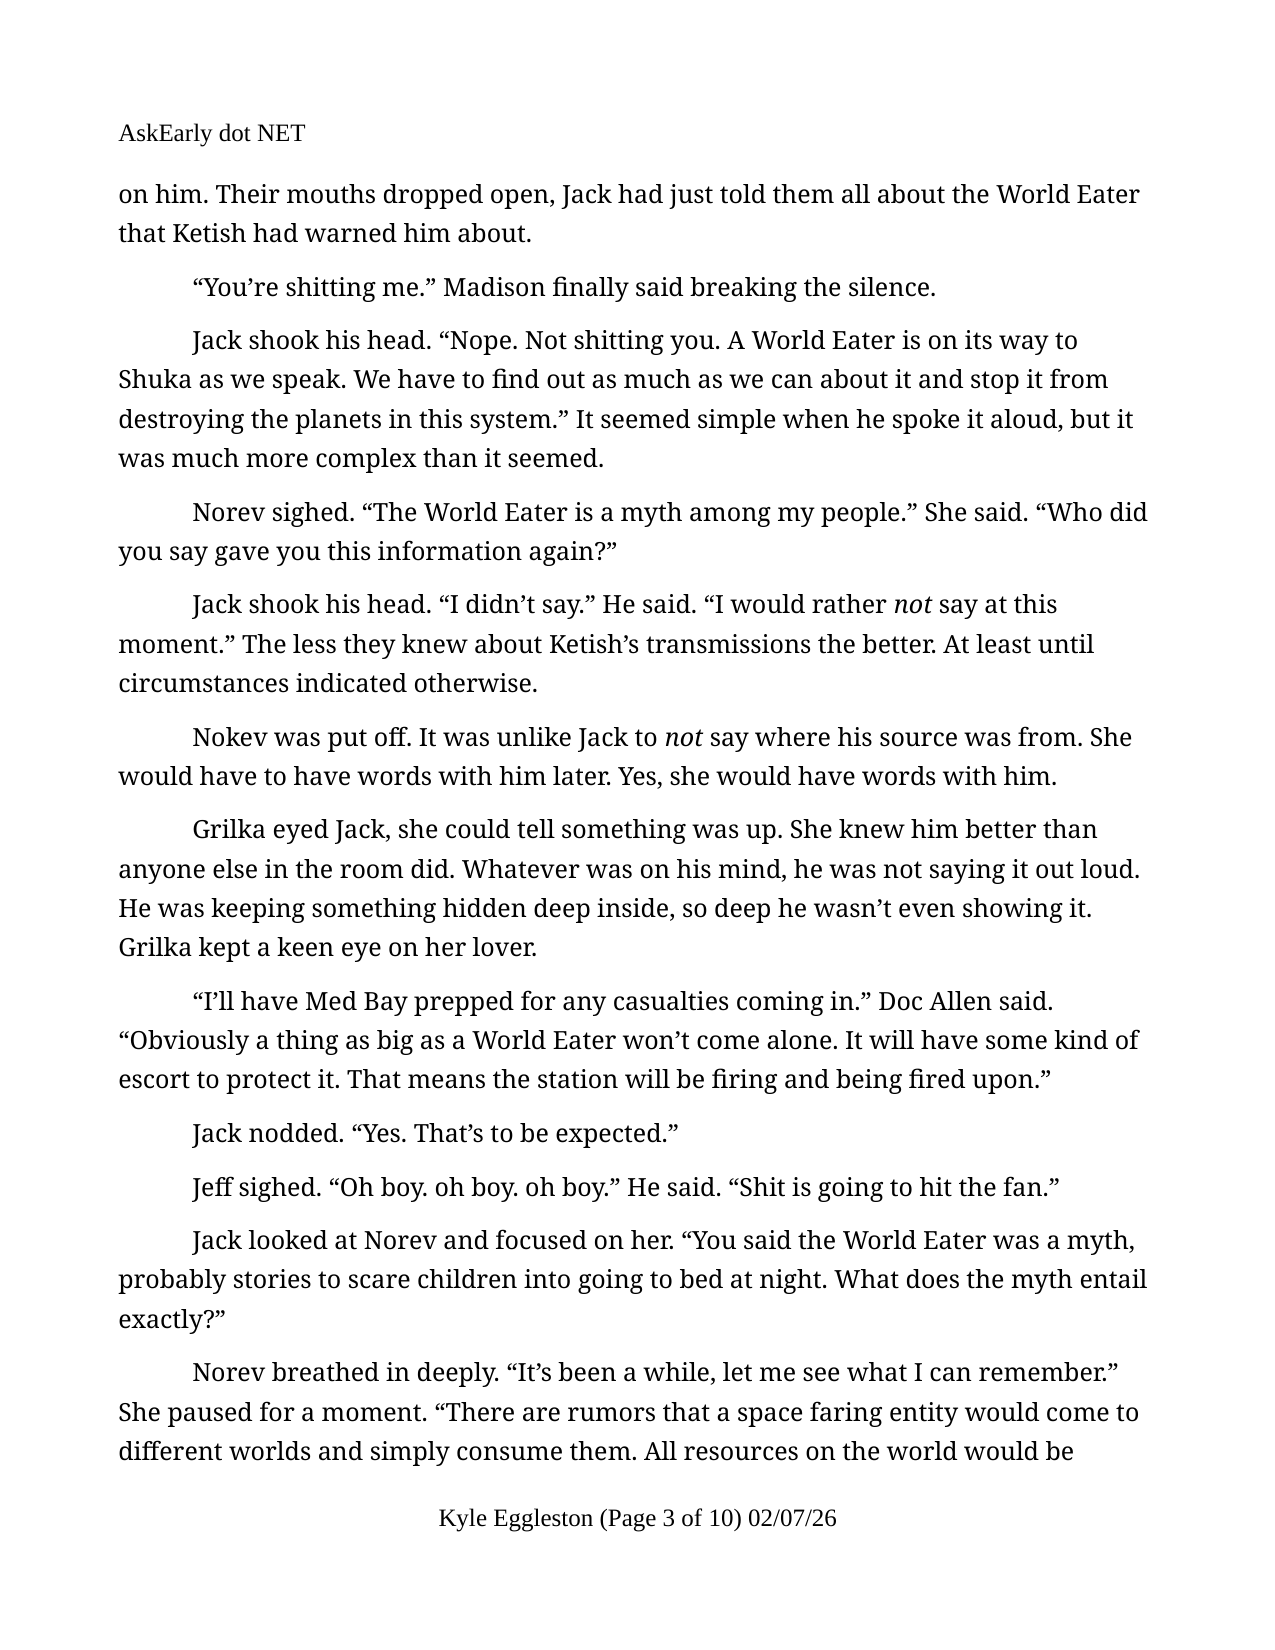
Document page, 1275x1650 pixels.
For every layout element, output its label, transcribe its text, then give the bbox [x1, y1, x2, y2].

text Jack shook his head. “I didn’t say.” He said. “I would rather not say at this moment.” The less they knew about Ketish’s transmissions the better. At least until circumstances indicated otherwise. [118, 587, 1157, 699]
text Nokev was put off. It was unlike Jack to not say where his source was from. She would have to have words with him later. Yes, she would have words with him. [118, 719, 1157, 792]
text Jack looked at Norev and focused on her. “You said the World Eater was a myth, probably stories to scare children into going to bed at night. What does the myth entail exactly?” [118, 1223, 1157, 1335]
text “I’ll have Med Bay prepped for any casualties coming in.” Doc Allen said. “Obviously a thing as big as a World Eater won’t come alone. It will have some kind of escort to protect it. That means the station will be firing and being fired upon.” [118, 983, 1157, 1096]
text Jack shook his head. “Nope. Not shitting you. A World Eater is on its way to Shuka as we speak. We have to find out as much as we can about it and stop it from destroying the planets in this system.” It seemed simple when he spoke it aloud, but it was much more complex than it seemed. [118, 323, 1157, 474]
text Jeff sighed. “Oh boy. oh boy. oh boy.” He said. “Shit is going to hit the fan.” [118, 1169, 1157, 1203]
text Grilka eyed Jack, she could tell something was up. She knew him better than anyone else in the room did. Whatever was on his mind, he was not saying it out loud. He was keeping something hidden deep inside, so deep he wasn’t even showing it. Grilka kept a keen eye on her lover. [118, 812, 1157, 964]
text Norev sighed. “The World Eater is a myth among my people.” She said. “Who did you say gave you this information again?” [118, 494, 1157, 567]
text Norev breathed in deeply. “It’s been a while, let me see what I can remember.” She paused for a moment. “There are rumors that a space faring entity would come to different worlds and simply consume them. All resources on the world would be [118, 1355, 1157, 1467]
text “You’re shitting me.” Madison finally said breaking the silence. [118, 269, 1157, 303]
text Jack nodded. “Yes. That’s to be expected.” [118, 1116, 1157, 1149]
text on him. Their mouths dropped open, Jack had just told them all about the World Eater that Ketish had warned him about. [118, 176, 1157, 249]
